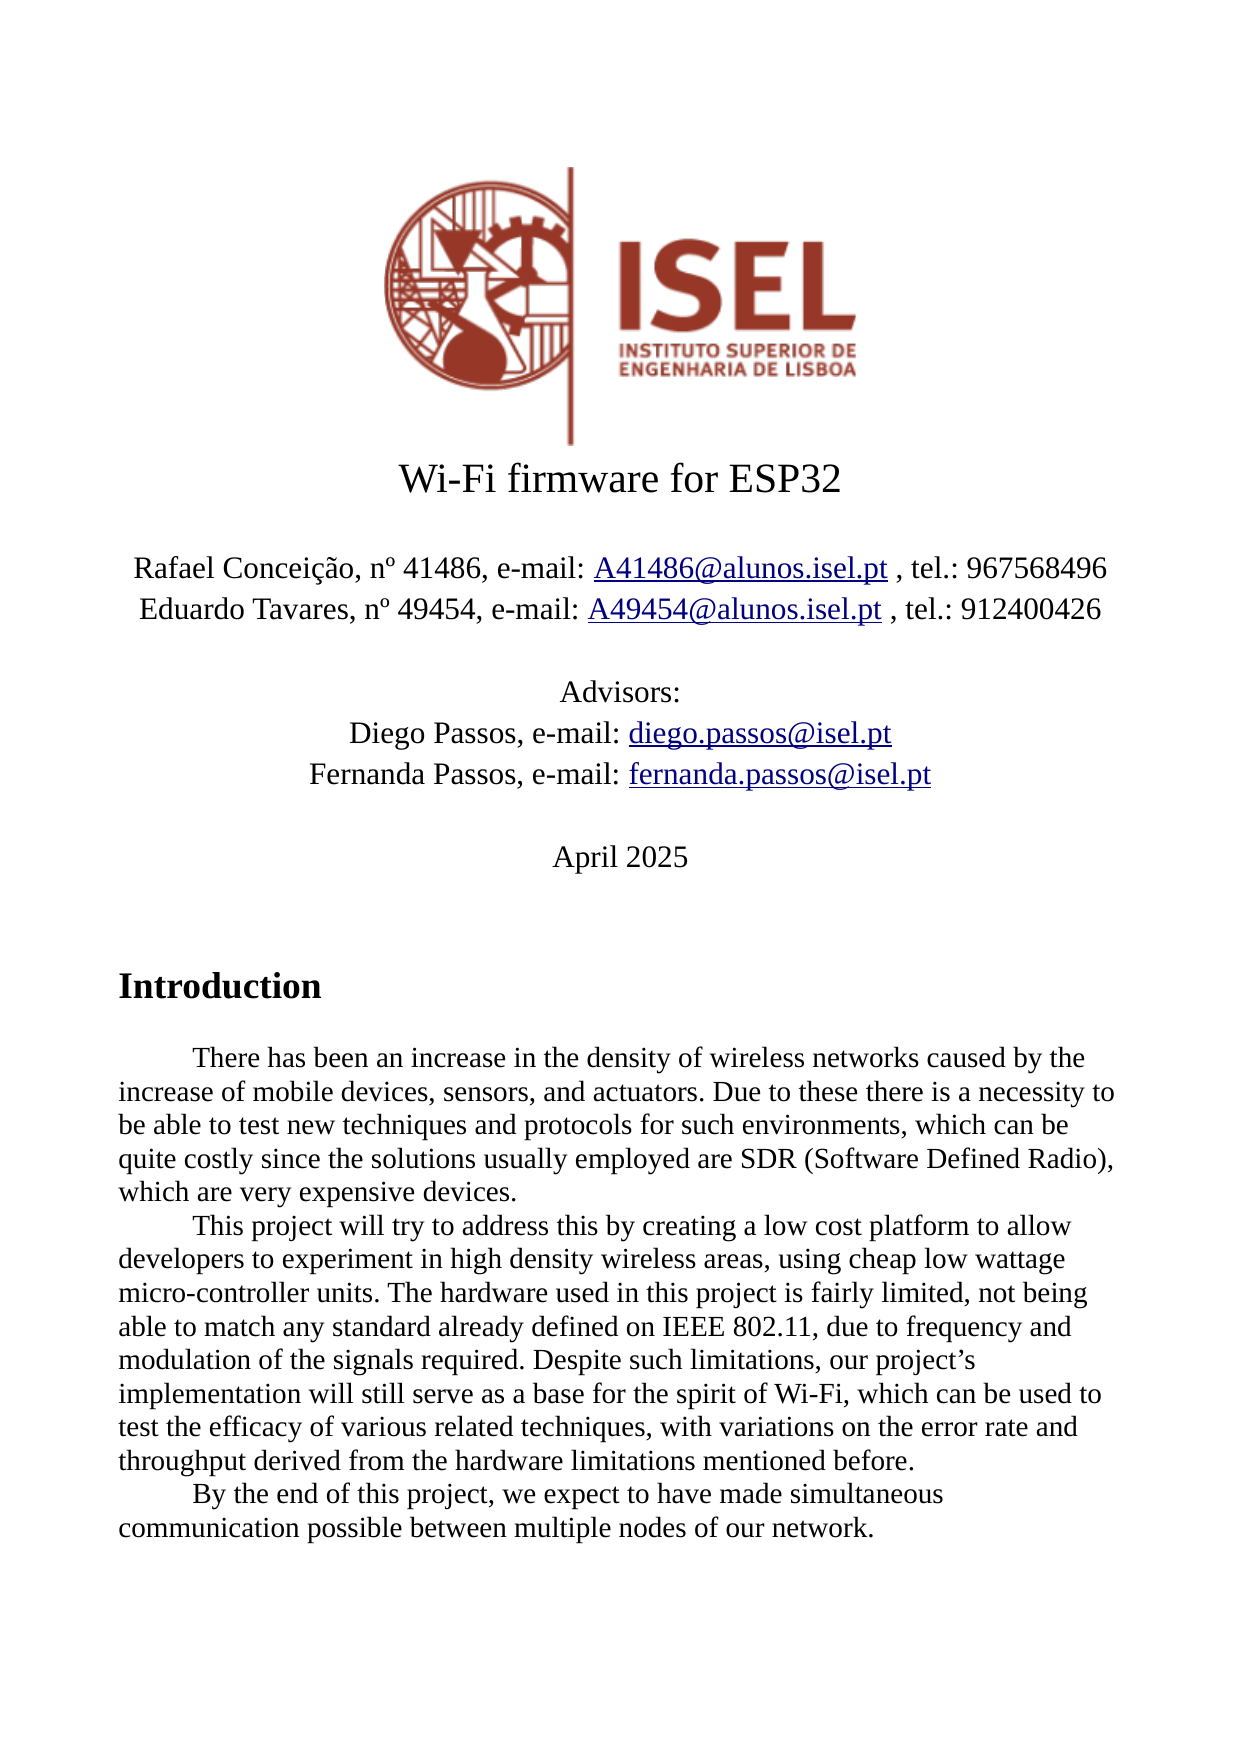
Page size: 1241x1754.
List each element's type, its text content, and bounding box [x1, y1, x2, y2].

picture [384, 167, 857, 446]
text Wi-Fi firmware for ESP32 [118, 453, 1122, 501]
text Fernanda Passos, e-mail: fernanda.passos@isel.pt [118, 756, 1122, 792]
text Rafael Conceição, nº 41486, e-mail: A41486@alunos.isel.pt , tel.: 967568496 [118, 549, 1122, 585]
text April 2025 [118, 838, 1122, 874]
text Advisors: [118, 673, 1122, 709]
text There has been an increase in the density of wireless networks caused by the increase of mobile devices, sensors, and actuators. Due to these there is a necessity to be able to test new techniques and protocols for such environments, which can be quite costly since the solutions usually employed are SDR (Software Defined Radio), which are very expensive devices. [118, 1040, 1122, 1208]
text This project will try to address this by creating a low cost platform to allow developers to experiment in high density wireless areas, using cheap low wattage micro-controller units. The hardware used in this project is fairly limited, not being able to match any standard already defined on IEEE 802.11, due to frequency and modulation of the signals required. Despite such limitations, our project’s implementation will still serve as a base for the spirit of Wi-Fi, which can be used to test the efficacy of various related techniques, with variations on the error rate and throughput derived from the hardware limitations mentioned before. [118, 1208, 1122, 1476]
text Eduardo Tavares, nº 49454, e-mail: A49454@alunos.isel.pt , tel.: 912400426 [118, 591, 1122, 627]
text Introduction [118, 964, 1122, 1007]
text By the end of this project, we expect to have made simultaneous communication possible between multiple nodes of our network. [118, 1476, 1122, 1543]
text Diego Passos, e-mail: diego.passos@isel.pt [118, 714, 1122, 750]
